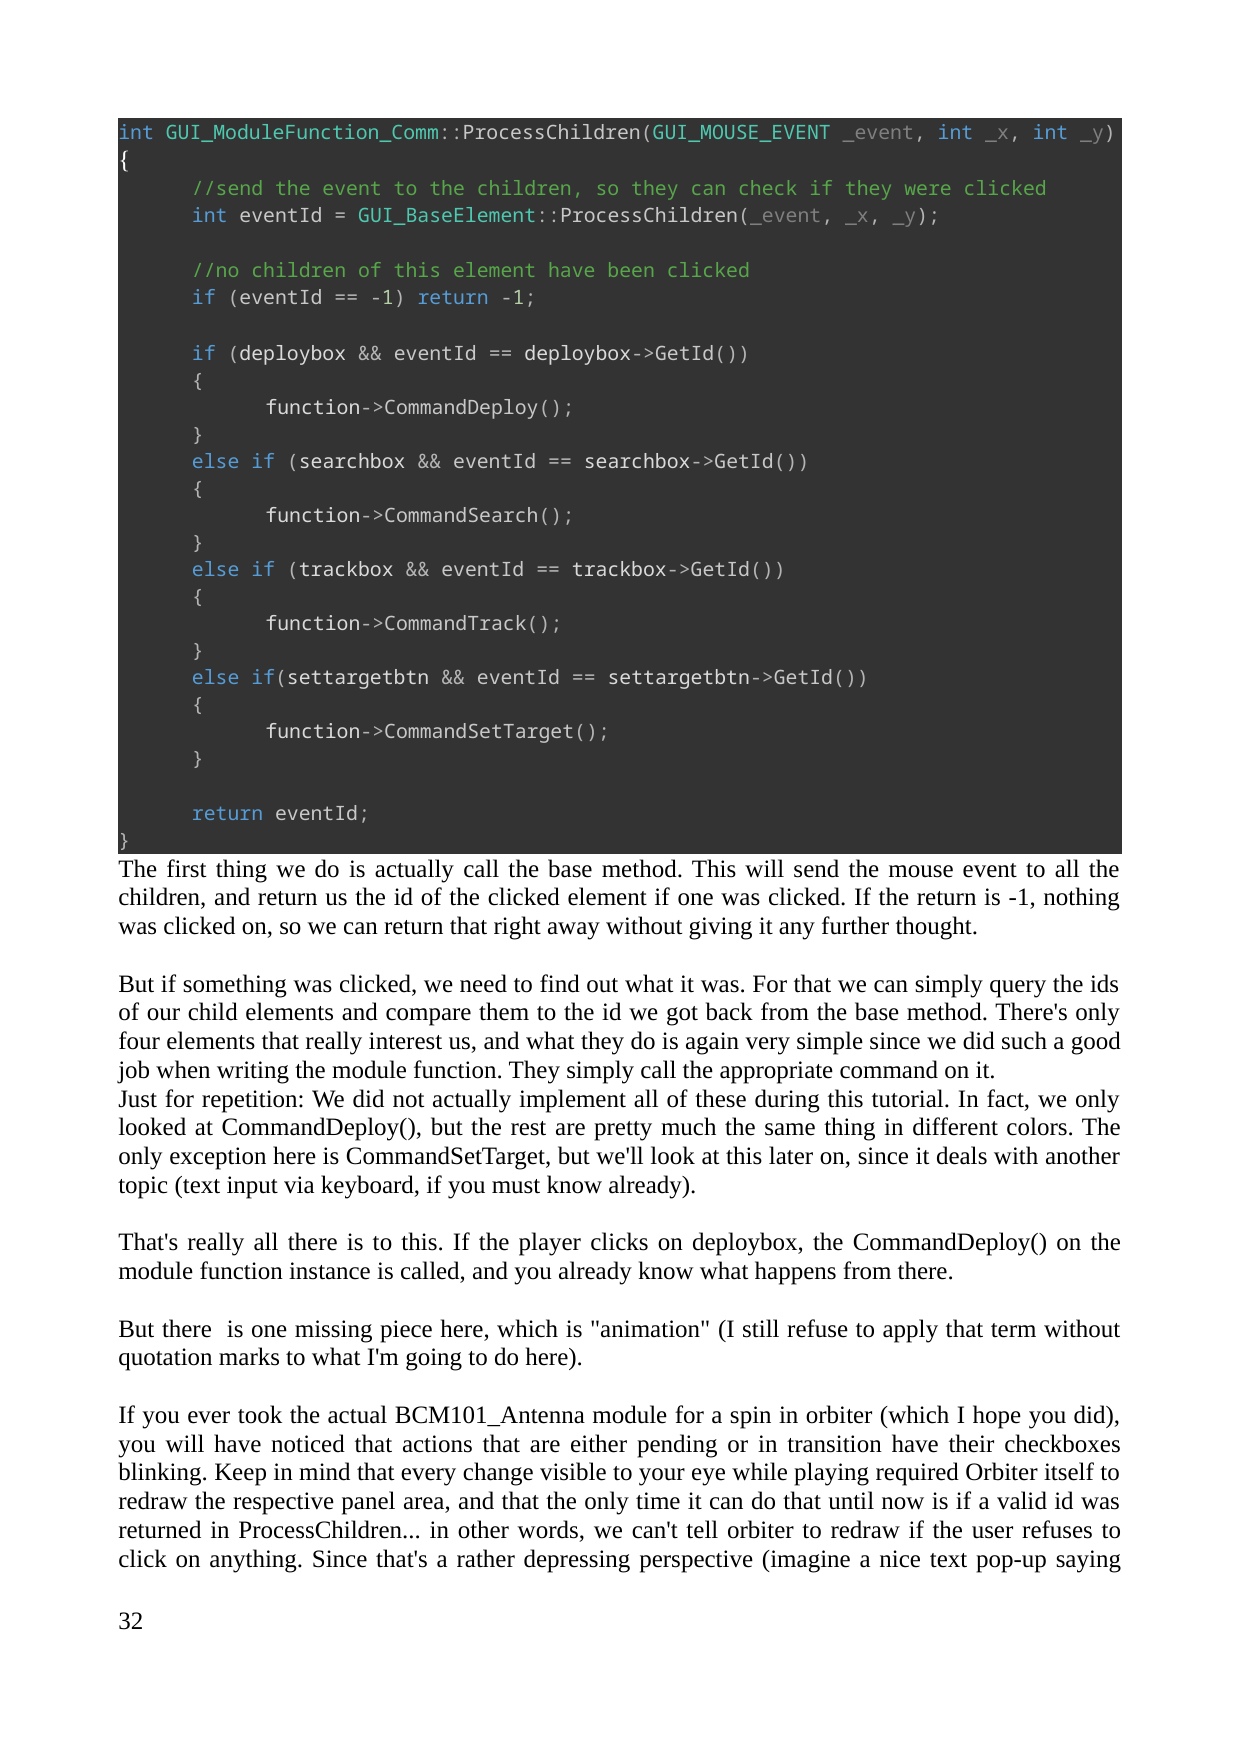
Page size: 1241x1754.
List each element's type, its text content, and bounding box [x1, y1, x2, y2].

text function->CommandSearch(); [118, 501, 1122, 528]
text That's really all there is to this. If the player clicks on deploybox, the CommandDeploy() on the module function instance is called, and you already know what happens from there. [118, 1227, 1122, 1285]
text function->CommandSetTarget(); [118, 717, 1122, 744]
text int GUI_ModuleFunction_Comm::ProcessChildren(GUI_MOUSE_EVENT _event, int _x, int _y) [118, 118, 1122, 145]
text But there is one missing piece here, which is "animation" (I still refuse to apply that term without quotation marks to what I'm going to do here). [118, 1314, 1122, 1371]
text { [118, 366, 1122, 393]
text { [118, 690, 1122, 717]
text //no children of this element have been clicked [118, 257, 1122, 283]
text } [118, 744, 1122, 771]
text The first thing we do is actually call the base method. This will send the mouse event to all the children, and return us the id of the clicked element if one was clicked. If the return is -1, nothing was clicked on, so we can return that right away without giving it any further thought. [118, 854, 1122, 940]
text if (eventId == -1) return -1; [118, 283, 1122, 311]
text function->CommandDeploy(); [118, 393, 1122, 420]
text int eventId = GUI_BaseElement::ProcessChildren(_event, _x, _y); [118, 201, 1122, 228]
text } [118, 528, 1122, 555]
text else if (trackbox && eventId == trackbox->GetId()) [118, 555, 1122, 582]
text { [118, 145, 1122, 174]
text return eventId; [118, 800, 1122, 827]
text } [118, 420, 1122, 447]
text if (deploybox && eventId == deploybox->GetId()) [118, 339, 1122, 366]
text } [118, 636, 1122, 663]
text { [118, 474, 1122, 501]
text } [118, 827, 1122, 854]
text { [118, 582, 1122, 609]
text Just for repetition: We did not actually implement all of these during this tutorial. In fact, we only looked at CommandDeploy(), but the rest are pretty much the same thing in different colors. The only exception here is CommandSetTarget, but we'll look at this later on, since it deals with another topic (text input via keyboard, if you must know already). [118, 1084, 1122, 1199]
text If you ever took the actual BCM101_Antenna module for a spin in orbiter (which I hope you did), you will have noticed that actions that are either pending or in transition have their checkboxes blinking. Keep in mind that every change visible to your eye while playing required Orbiter itself to redraw the respective panel area, and that the only time it can do that until now is if a valid id was returned in ProcessChildren... in other words, we can't tell orbiter to redraw if the user refuses to click on anything. Since that's a rather depressing perspective (imagine a nice text pop-up saying [118, 1400, 1122, 1572]
text else if(settargetbtn && eventId == settargetbtn->GetId()) [118, 663, 1122, 690]
text function->CommandTrack(); [118, 609, 1122, 636]
text else if (searchbox && eventId == searchbox->GetId()) [118, 447, 1122, 474]
text //send the event to the children, so they can check if they were clicked [118, 174, 1122, 201]
text But if something was clicked, we need to find out what it was. For that we can simply query the ids of our child elements and compare them to the id we got back from the base method. There's only four elements that really interest us, and what they do is again very simple since we did such a good job when writing the module function. They simply call the appropriate command on it. [118, 969, 1122, 1084]
